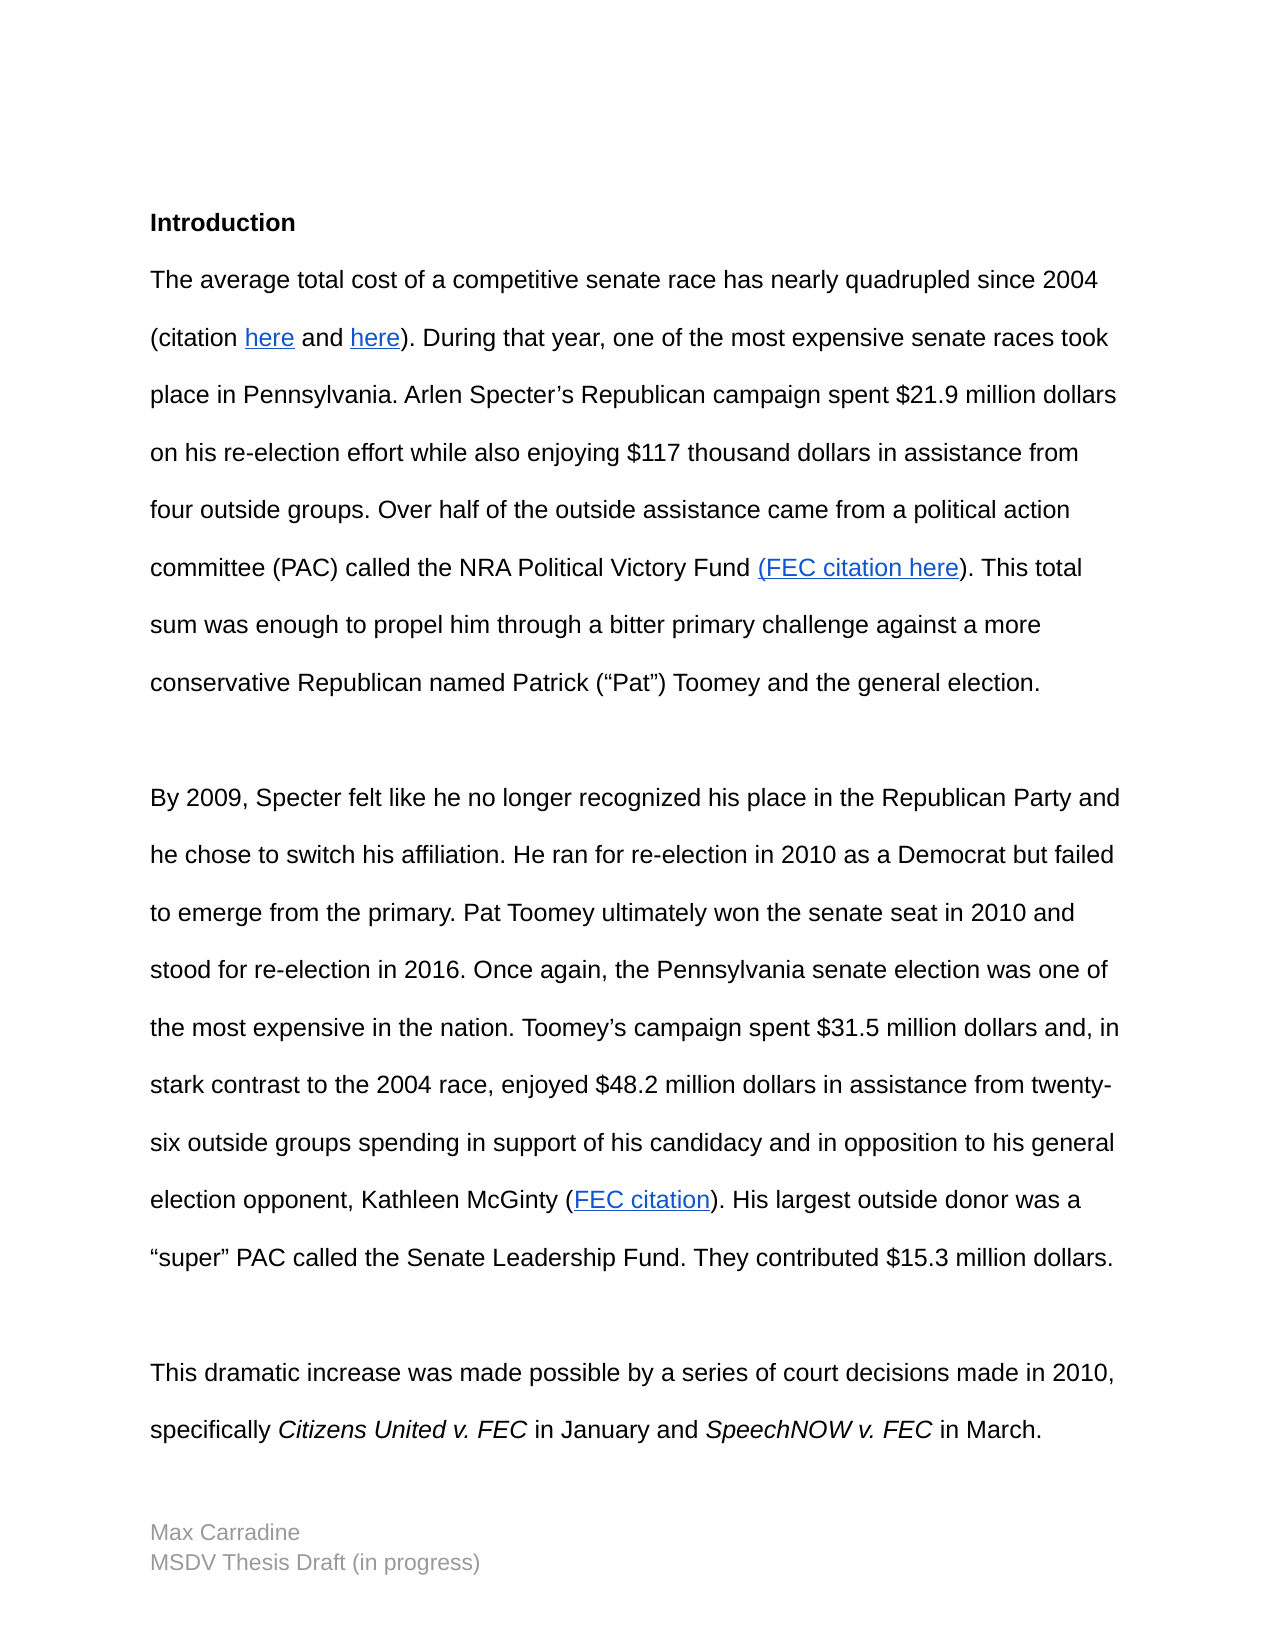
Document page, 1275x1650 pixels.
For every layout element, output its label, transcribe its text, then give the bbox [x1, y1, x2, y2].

text Introduction [150, 207, 1125, 236]
text By 2009, Specter felt like he no longer recognized his place in the Republican Party and he chose to switch his affiliation. He ran for re-election in 2010 as a Democrat but failed to emerge from the primary. Pat Toomey ultimately won the senate seat in 2010 and stood for re-election in 2016. Once again, the Pennsylvania senate election was one of the most expensive in the nation. Toomey’s campaign spent $31.5 million dollars and, in stark contrast to the 2004 race, enjoyed $48.2 million dollars in assistance from twenty-six outside groups spending in support of his candidacy and in opposition to his general election opponent, Kathleen McGinty (FEC citation). His largest outside donor was a “super” PAC called the Senate Leadership Fund. They contributed $15.3 million dollars. [150, 782, 1125, 1271]
text This dramatic increase was made possible by a series of court decisions made in 2010, specifically Citizens United v. FEC in January and SpeechNOW v. FEC in March. [150, 1357, 1125, 1444]
text The average total cost of a competitive senate race has nearly quadrupled since 2004 (citation here and here). During that year, one of the most expensive senate races took place in Pennsylvania. Arlen Specter’s Republican campaign spent $21.9 million dollars on his re-election effort while also enjoying $117 thousand dollars in assistance from four outside groups. Over half of the outside assistance came from a political action committee (PAC) called the NRA Political Victory Fund (FEC citation here). This total sum was enough to propel him through a bitter primary challenge against a more conservative Republican named Patrick (“Pat”) Toomey and the general election. [150, 265, 1125, 696]
